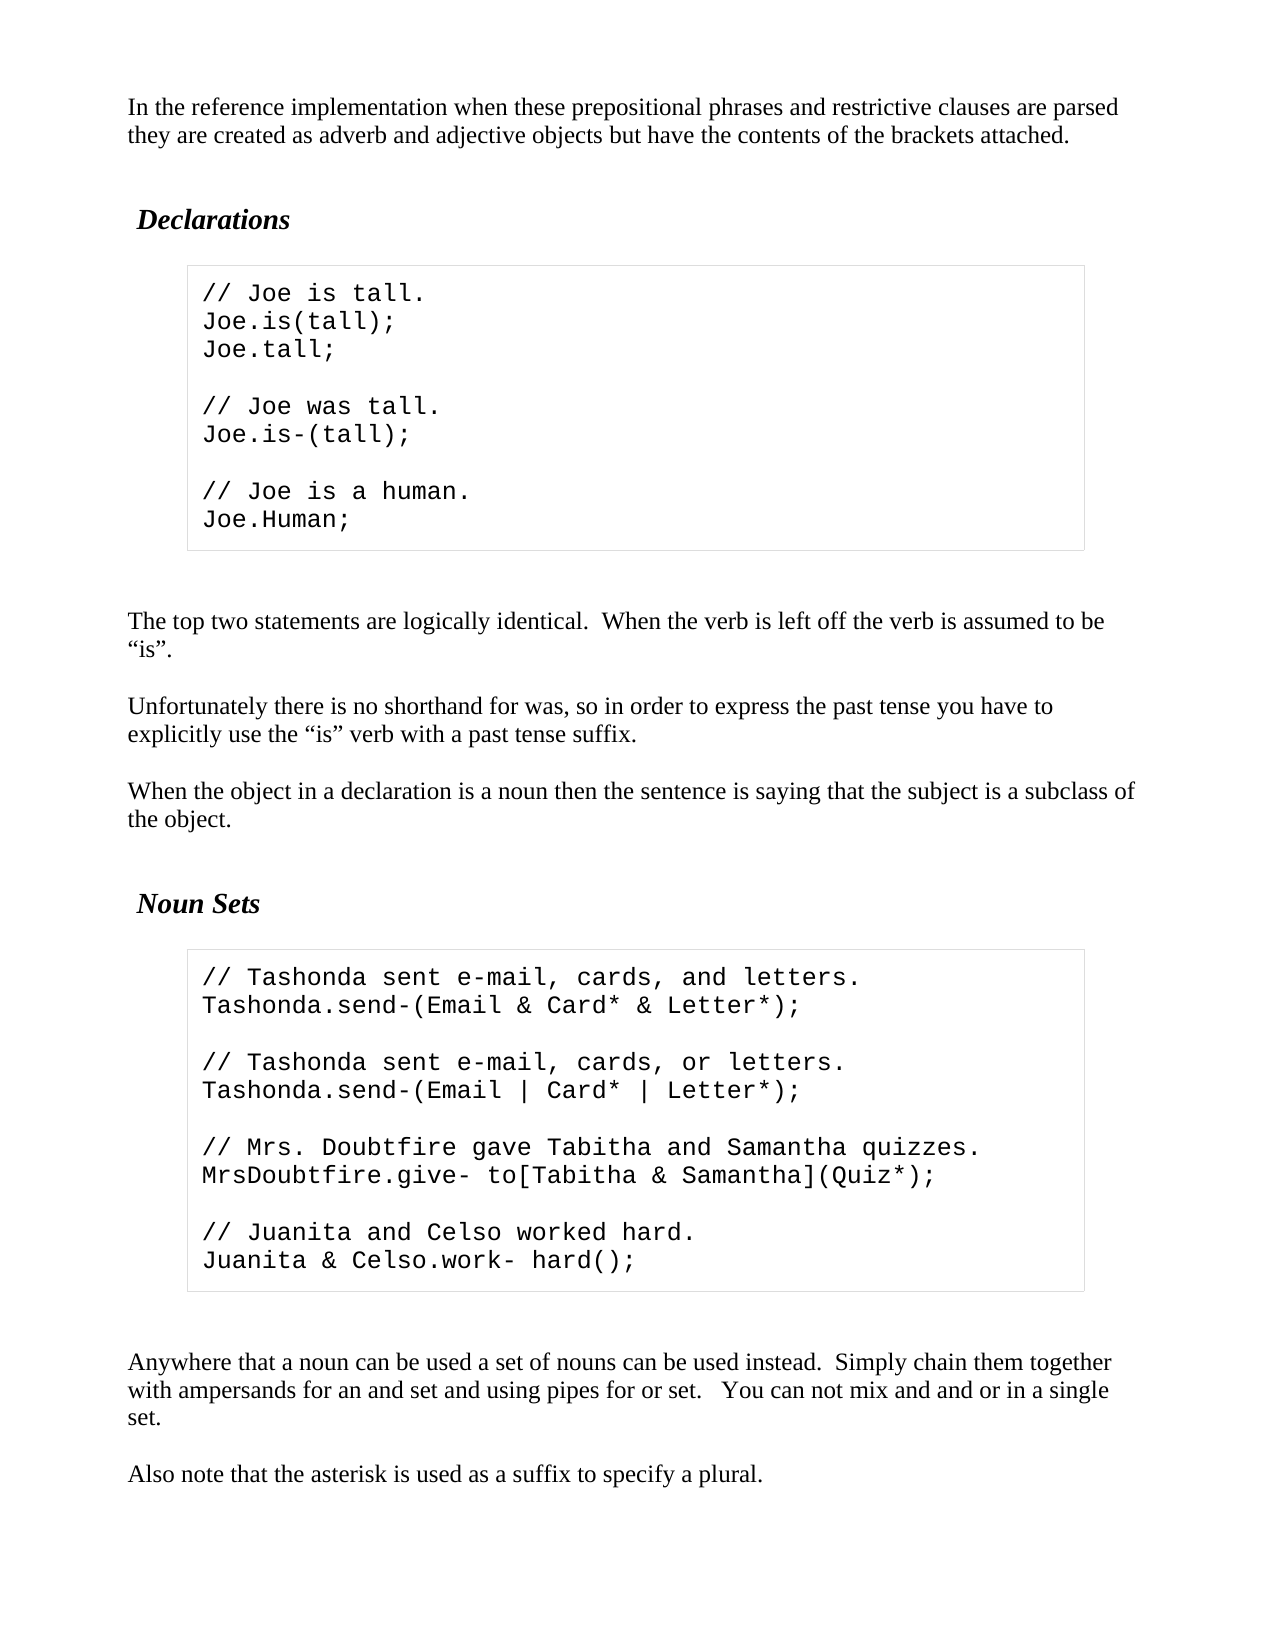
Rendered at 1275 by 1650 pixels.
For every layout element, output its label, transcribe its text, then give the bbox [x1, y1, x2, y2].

text Joe.is-(tall); [188, 407, 1084, 450]
text Joe.tall; [188, 322, 1084, 365]
text // Joe is a human. [188, 463, 1084, 492]
text // Tashonda sent e-mail, cards, and letters. [188, 950, 1084, 977]
subtitle Declarations [136, 203, 1134, 236]
text Anywhere that a noun can be used a set of nouns can be used instead. Simply chain them together with ampersands for an and set and using pipes for or set. You can not mix and and or in a single set. [127, 1348, 1143, 1431]
text Joe.is(tall); [188, 293, 1084, 322]
text Tashonda.send-(Email | Card* | Letter*); [188, 1062, 1084, 1106]
text Tashonda.send-(Email & Card* & Letter*); [188, 977, 1084, 1021]
text In the reference implementation when these prepositional phrases and restrictive clauses are parsed they are created as adverb and adjective objects but have the contents of the brackets attached. [127, 93, 1143, 149]
text Also note that the asterisk is used as a suffix to specify a plural. [127, 1461, 1143, 1488]
text Unfortunately there is no shorthand for was, so in order to express the past tense you have to explicitly use the “is” verb with a past tense suffix. [127, 692, 1143, 748]
text Juanita & Celso.work- hard(); [188, 1232, 1084, 1291]
subtitle Noun Sets [136, 887, 1134, 919]
text // Juanita and Celso worked hard. [188, 1204, 1084, 1232]
text // Joe was tall. [188, 378, 1084, 407]
text The top two statements are logically identical. When the verb is left off the verb is assumed to be “is”. [127, 607, 1143, 663]
text MrsDoubtfire.give- to[Tabitha & Samantha](Quiz*); [188, 1147, 1084, 1191]
text // Tashonda sent e-mail, cards, or letters. [188, 1034, 1084, 1062]
text Joe.Human; [188, 492, 1084, 550]
text When the object in a declaration is a noun then the sentence is saying that the subject is a subclass of the object. [127, 777, 1143, 833]
text // Joe is tall. [188, 266, 1084, 293]
text // Mrs. Doubtfire gave Tabitha and Samantha quizzes. [188, 1119, 1084, 1147]
